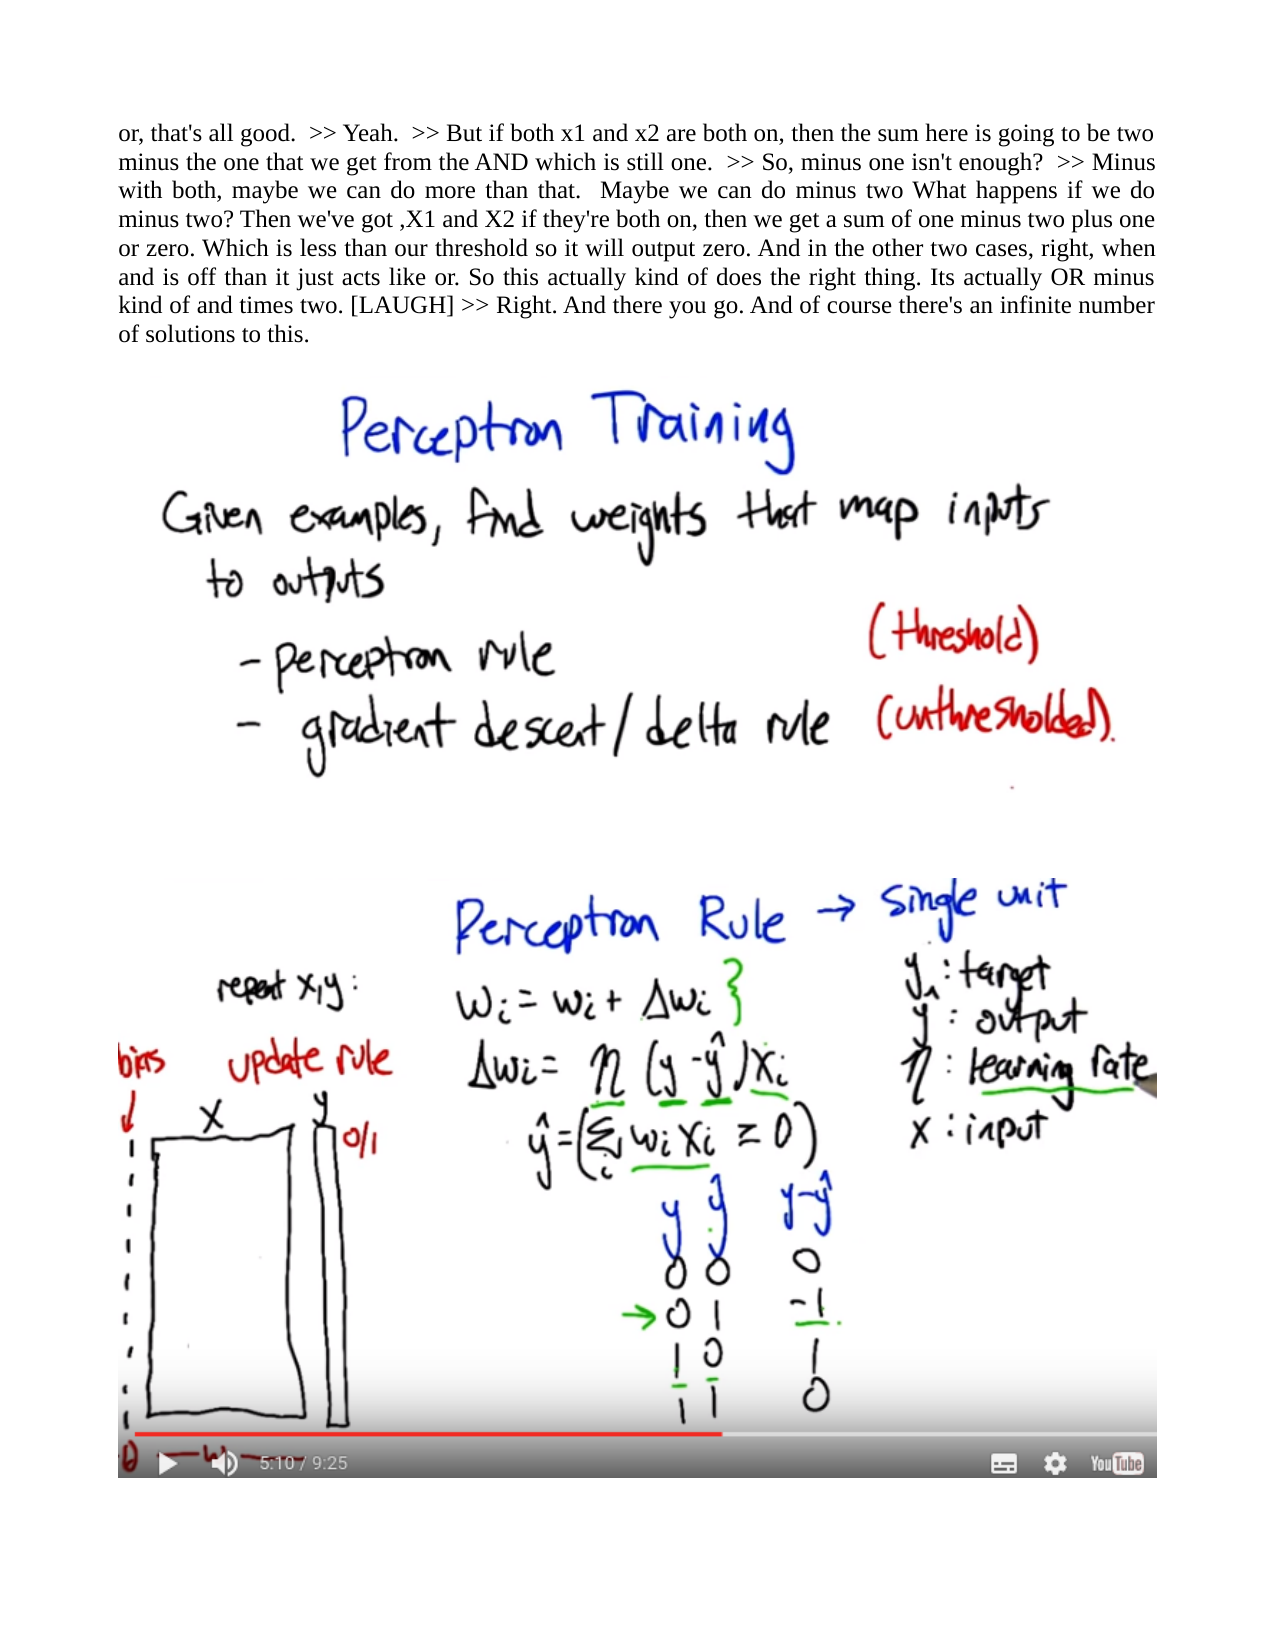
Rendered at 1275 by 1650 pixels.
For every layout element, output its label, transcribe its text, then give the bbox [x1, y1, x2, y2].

picture [118, 376, 1157, 793]
picture [118, 878, 1157, 1478]
text or, that's all good. >> Yeah. >> But if both x1 and x2 are both on, then the sum here is going to be two minus the one that we get from the AND which is still one. >> So, minus one isn't enough? >> Minus with both, maybe we can do more than that. Maybe we can do minus two What happens if we do minus two? Then we've got ,X1 and X2 if they're both on, then we get a sum of one minus two plus one or zero. Which is less than our threshold so it will output zero. And in the other two cases, right, when and is off than it just acts like or. So this actually kind of does the right thing. Its actually OR minus kind of and times two. [LAUGH] >> Right. And there you go. And of course there's an infinite number of solutions to this. [118, 118, 1157, 348]
